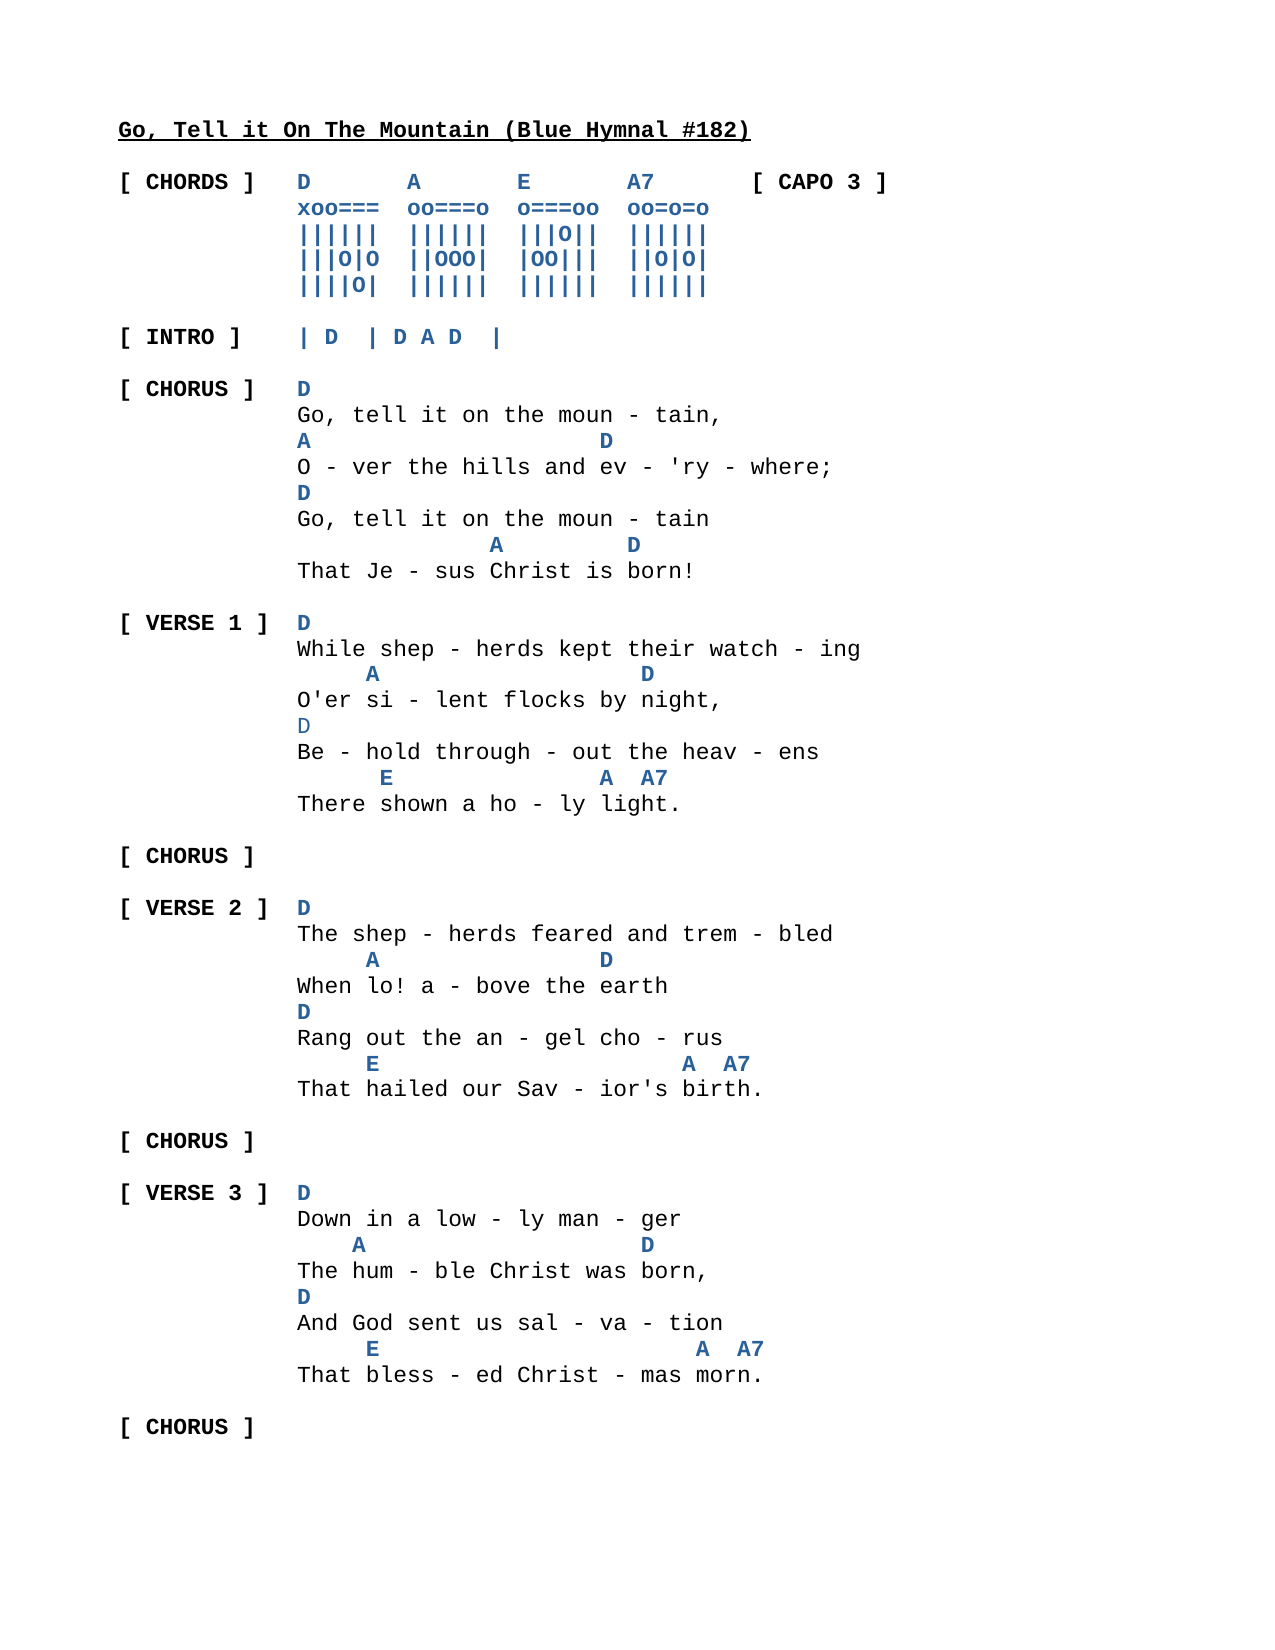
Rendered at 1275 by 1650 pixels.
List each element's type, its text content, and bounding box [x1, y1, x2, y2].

text Go, tell it on the moun - tain [118, 507, 1157, 533]
text That hailed our Sav - ior's birth. [118, 1078, 1157, 1104]
text Go, Tell it On The Mountain (Blue Hymnal #182) [118, 118, 1157, 144]
text ||||O| |||||| |||||| |||||| [118, 274, 1157, 300]
text [ CHORUS ] D [118, 377, 1157, 403]
text And God sent us sal - va - tion [118, 1311, 1157, 1337]
text [ INTRO ] | D | D A D | [118, 326, 1157, 352]
text [ VERSE 3 ] D [118, 1182, 1157, 1207]
text E A A7 [118, 1337, 1157, 1363]
text [ CHORUS ] [118, 844, 1157, 870]
text A D [118, 1233, 1157, 1259]
text |||O|O ||OOO| |OO||| ||O|O| [118, 248, 1157, 274]
text A D [118, 663, 1157, 689]
text When lo! a - bove the earth [118, 974, 1157, 1000]
text Down in a low - ly man - ger [118, 1207, 1157, 1233]
text D [118, 1000, 1157, 1026]
text O - ver the hills and ev - 'ry - where; [118, 455, 1157, 481]
text [ CHORDS ] D A E A7 [ CAPO 3 ] [118, 170, 1157, 196]
text There shown a ho - ly light. [118, 792, 1157, 818]
text xoo=== oo===o o===oo oo=o=o [118, 196, 1157, 222]
text E A A7 [118, 1052, 1157, 1078]
text O'er si - lent flocks by night, [118, 689, 1157, 715]
text While shep - herds kept their watch - ing [118, 637, 1157, 663]
text Go, tell it on the moun - tain, [118, 403, 1157, 429]
text That bless - ed Christ - mas morn. [118, 1363, 1157, 1389]
text A D [118, 429, 1157, 455]
text That Je - sus Christ is born! [118, 559, 1157, 585]
text [ CHORUS ] [118, 1130, 1157, 1156]
text [ VERSE 2 ] D [118, 896, 1157, 922]
text D [118, 481, 1157, 507]
text The shep - herds feared and trem - bled [118, 922, 1157, 948]
text [ VERSE 1 ] D [118, 611, 1157, 637]
text A D [118, 948, 1157, 974]
text D [118, 1285, 1157, 1311]
text |||||| |||||| |||O|| |||||| [118, 222, 1157, 248]
text Be - hold through - out the heav - ens [118, 741, 1157, 767]
text Rang out the an - gel cho - rus [118, 1026, 1157, 1052]
text D [118, 715, 1157, 741]
text [ CHORUS ] [118, 1415, 1157, 1441]
text A D [118, 533, 1157, 559]
text E A A7 [118, 767, 1157, 792]
text The hum - ble Christ was born, [118, 1259, 1157, 1285]
